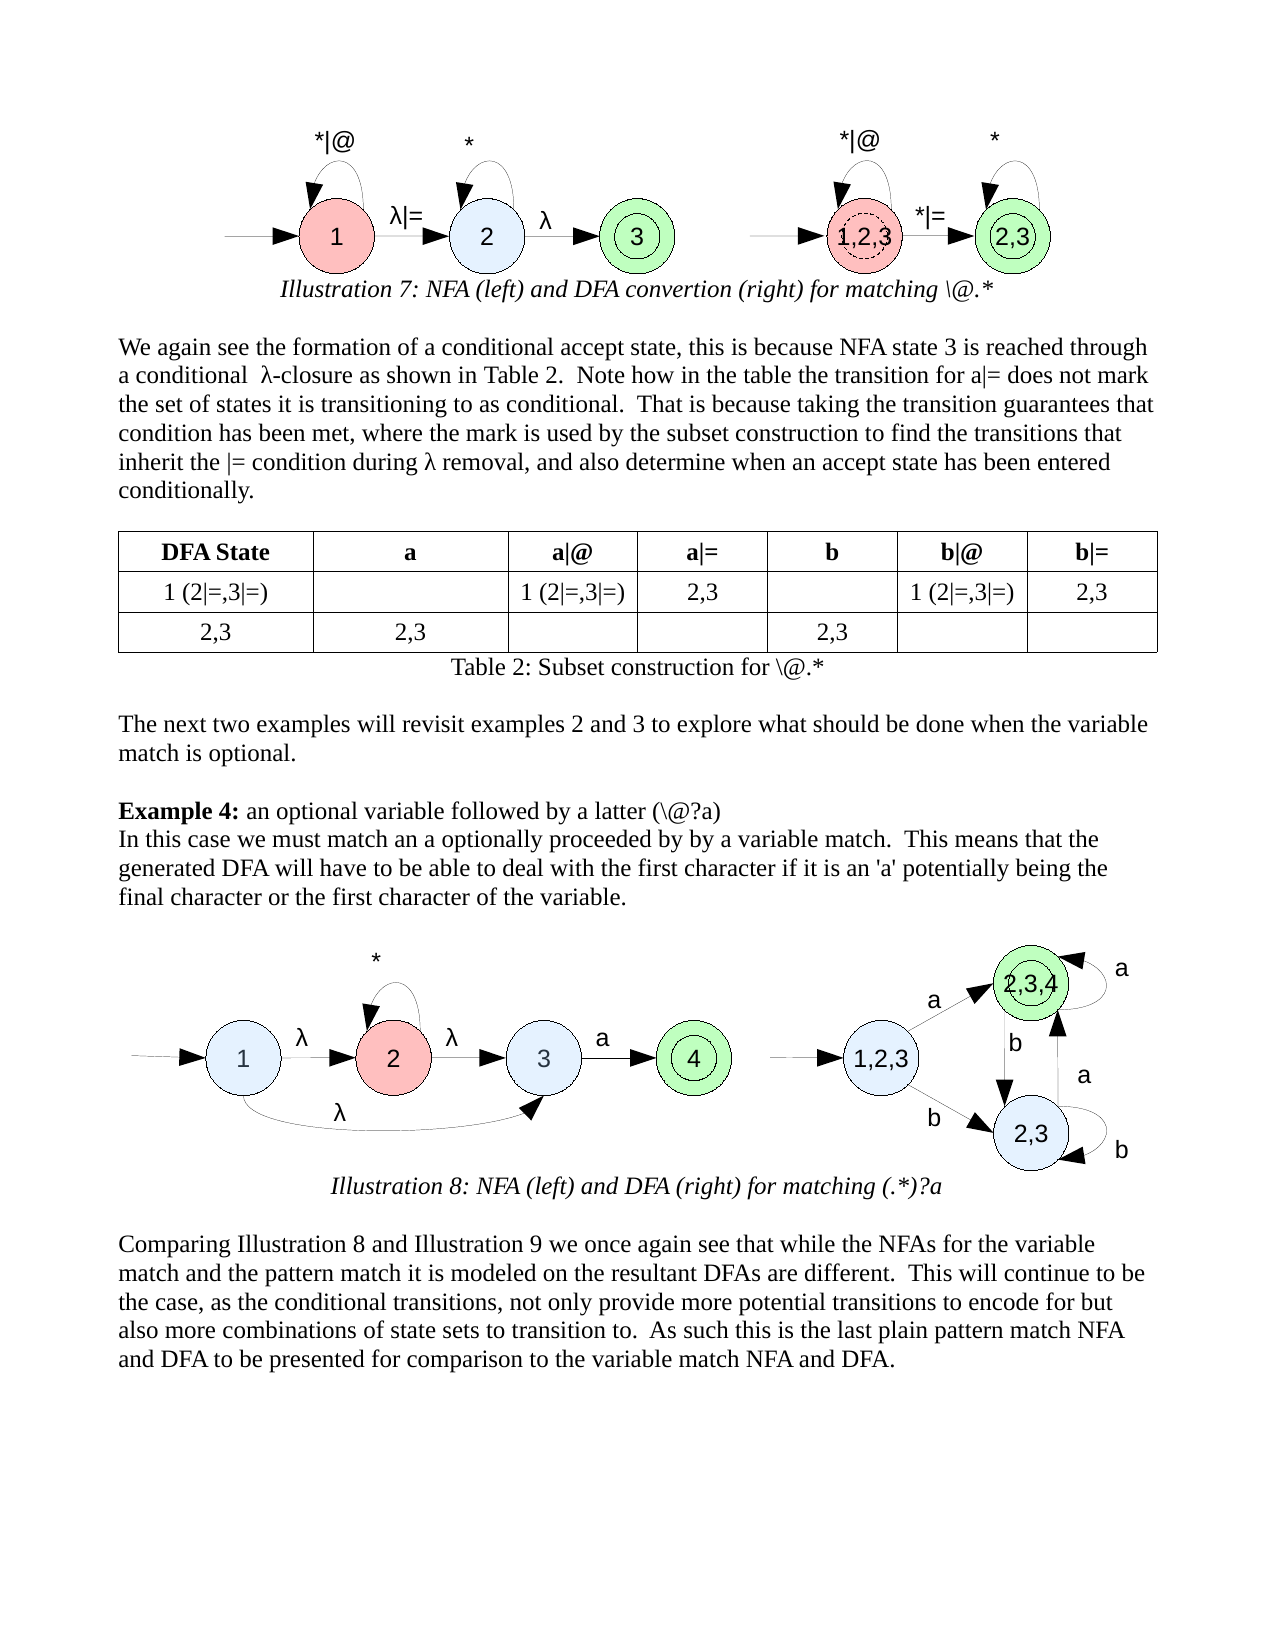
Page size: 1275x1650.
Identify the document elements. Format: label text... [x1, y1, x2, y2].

table_cell 2,3 [1028, 572, 1157, 612]
table_cell 2,3 [768, 613, 897, 652]
table_cell [509, 613, 637, 652]
text Comparing Illustration 8 and Illustration 9 we once again see that while the NFAs for the variable match and the pattern match it is modeled on the resultant DFAs are different. This will continue to be the case, as the conditional transitions, not only provide more potential transitions to encode for but also more combinations of state sets to transition to. As such this is the last plain pattern match NFA and DFA to be presented for comparison to the variable match NFA and DFA. [118, 1229, 1157, 1373]
table_cell 2,3 [638, 572, 767, 612]
text We again see the formation of a conditional accept state, this is because NFA state 3 is reached through a conditional λ-closure as shown in Table 2. Note how in the table the transition for a|= does not mark the set of states it is transitioning to as conditional. That is because taking the transition guarantees that condition has been met, where the mark is used by the subset construction to find the transitions that inherit the |= condition during λ removal, and also determine when an accept state has been entered conditionally. [118, 332, 1157, 504]
table_header b [768, 532, 897, 571]
table_cell 2,3 [314, 613, 508, 652]
text Illustration 7: NFA (left) and DFA convertion (right) for matching \@.* [224, 131, 1051, 303]
table_header b|@ [898, 532, 1027, 571]
table_header b|= [1028, 532, 1157, 571]
table_cell 1 (2|=,3|=) [509, 572, 637, 612]
table_cell 1 (2|=,3|=) [119, 572, 313, 612]
table_cell [768, 572, 897, 612]
text Example 4: an optional variable followed by a latter (\@?a) [118, 796, 1157, 824]
text In this case we must match an a optionally proceeded by by a variable match. This means that the generated DFA will have to be able to deal with the first character if it is an 'a' potentially being the final character or the first character of the variable. [118, 824, 1157, 911]
table_header a|@ [509, 532, 637, 571]
table_cell [898, 613, 1027, 652]
table_cell 1 (2|=,3|=) [898, 572, 1027, 612]
text Table 2: Subset construction for \@.* [118, 653, 1157, 681]
table_header a|= [638, 532, 767, 571]
text [^a] [355, 1020, 431, 1095]
text The next two examples will revisit examples 2 and 3 to explore what should be done when the variable match is optional. [118, 709, 1157, 767]
table_header a [314, 532, 508, 571]
table_cell [638, 613, 767, 652]
table_header DFA State [119, 532, 313, 571]
table_cell [314, 572, 508, 612]
table_cell [1028, 613, 1157, 652]
table_cell 2,3 [119, 613, 313, 652]
text Illustration 8: NFA (left) and DFA (right) for matching (.*)?a [131, 952, 1144, 1200]
